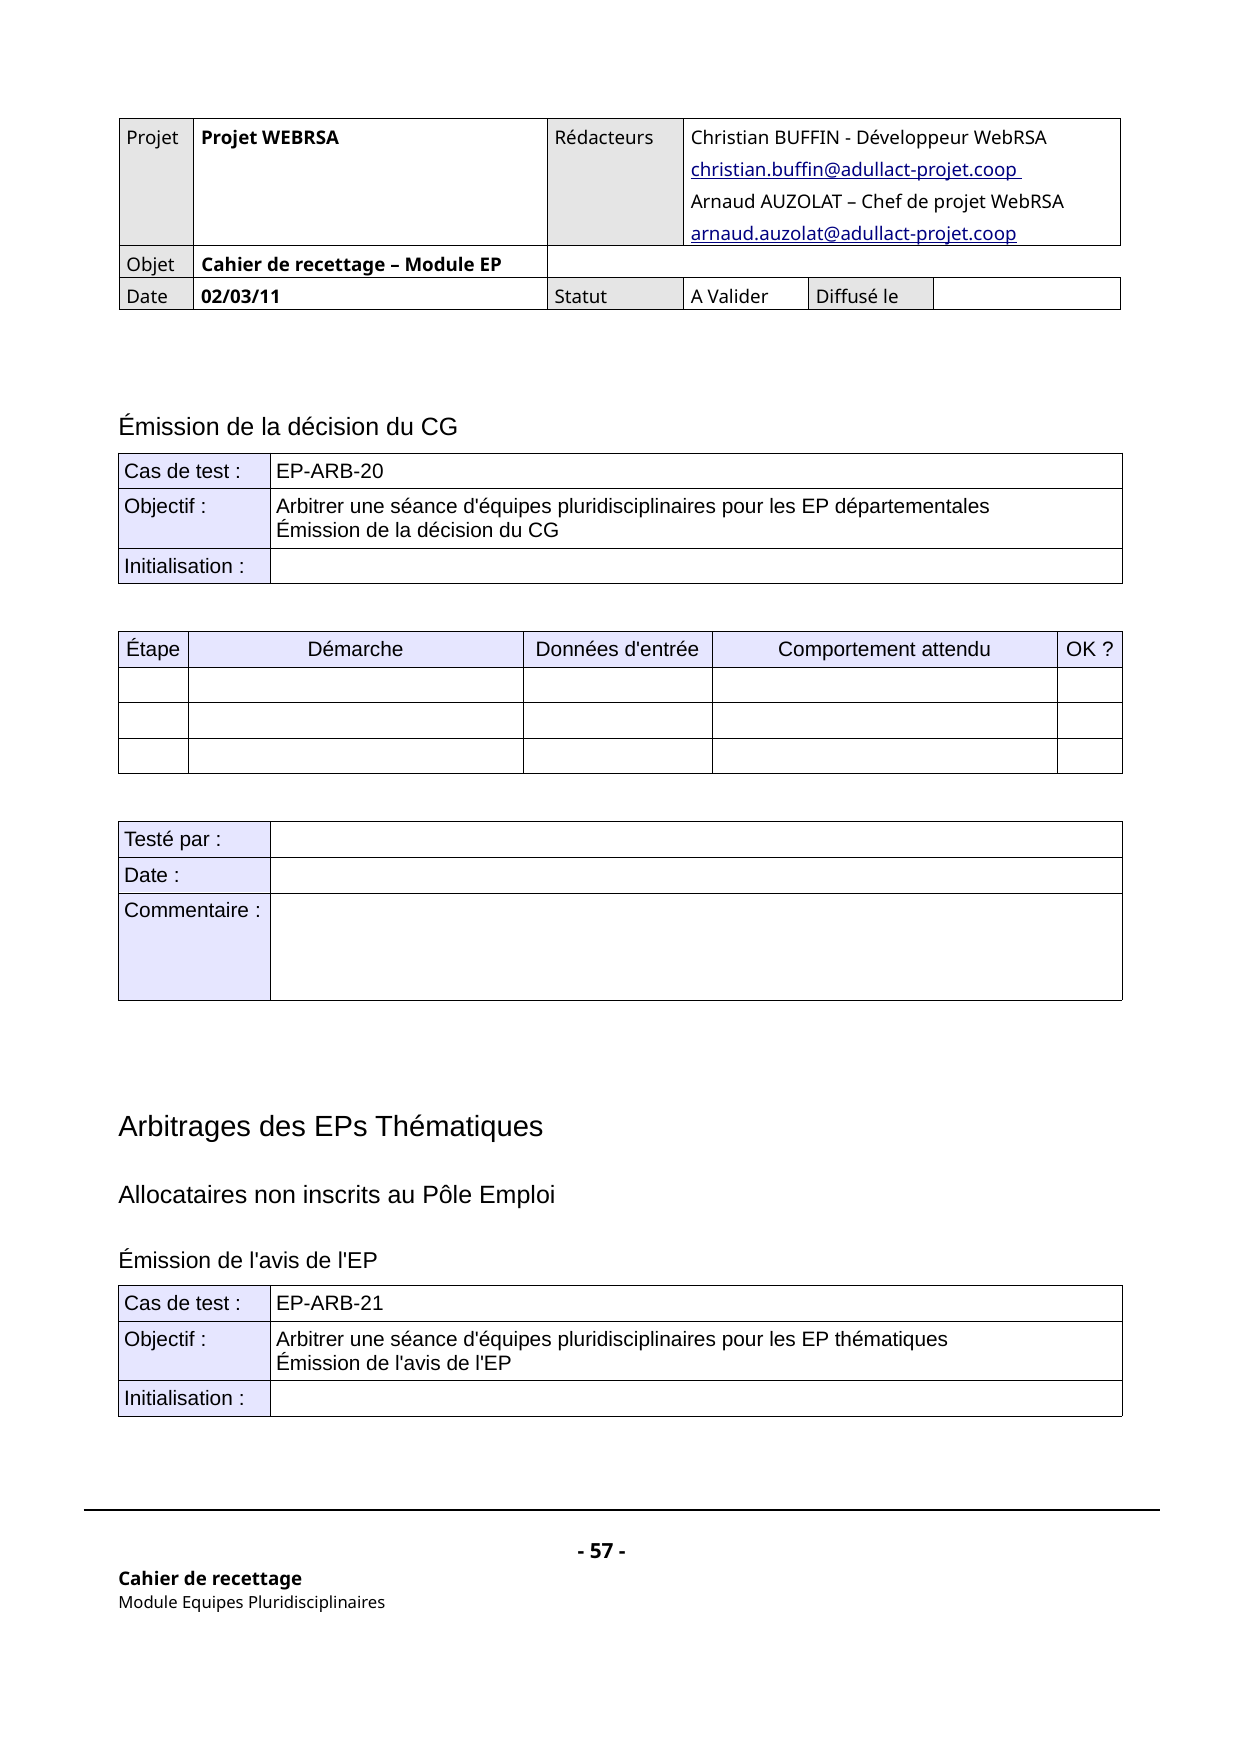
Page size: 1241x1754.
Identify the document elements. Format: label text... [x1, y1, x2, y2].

table_header [271, 822, 1122, 857]
table_header Comportement attendu [713, 632, 1057, 667]
subtitle Émission de la décision du CG [118, 411, 1122, 440]
table_cell [119, 739, 188, 773]
table_cell [713, 739, 1057, 773]
table_header Testé par : [119, 822, 270, 857]
table_cell Arbitrer une séance d'équipes pluridisciplinaires pour les EP départementales Émission de la décision du CG [271, 489, 1122, 548]
table_cell [271, 1381, 1122, 1416]
table_header Étape [119, 632, 188, 667]
table_header EP-ARB-21 [271, 1286, 1122, 1321]
table_header Cas de test : [119, 454, 270, 488]
table_cell Arbitrer une séance d'équipes pluridisciplinaires pour les EP thématiques Émission de l'avis de l'EP [271, 1322, 1122, 1380]
table_cell [189, 703, 523, 738]
table_cell [271, 858, 1122, 892]
table_cell [189, 739, 523, 773]
subtitle Émission de l'avis de l'EP [118, 1247, 1122, 1273]
table_cell [119, 703, 188, 738]
table_cell [1058, 668, 1122, 702]
table_cell Objectif : [119, 1322, 270, 1380]
table_cell [1058, 703, 1122, 738]
table_header Cas de test : [119, 1286, 270, 1321]
table_cell [271, 894, 1122, 1000]
table_header EP-ARB-20 [271, 454, 1122, 488]
table_cell [1058, 739, 1122, 773]
subtitle Allocataires non inscrits au Pôle Emploi [118, 1180, 1122, 1209]
table_cell [524, 739, 712, 773]
table_cell [119, 668, 188, 702]
table_cell [189, 668, 523, 702]
table_header OK ? [1058, 632, 1122, 667]
table_cell Objectif : [119, 489, 270, 548]
table_header Démarche [189, 632, 523, 667]
subtitle Arbitrages des EPs Thématiques [118, 1109, 1122, 1143]
table_header Données d'entrée [524, 632, 712, 667]
table_cell [524, 668, 712, 702]
table_cell [271, 549, 1122, 583]
table_cell [713, 703, 1057, 738]
table_cell [524, 703, 712, 738]
table_cell Commentaire : [119, 894, 270, 1000]
table_cell Date : [119, 858, 270, 892]
table_cell Initialisation : [119, 1381, 270, 1416]
table_cell Initialisation : [119, 549, 270, 583]
table_cell [713, 668, 1057, 702]
